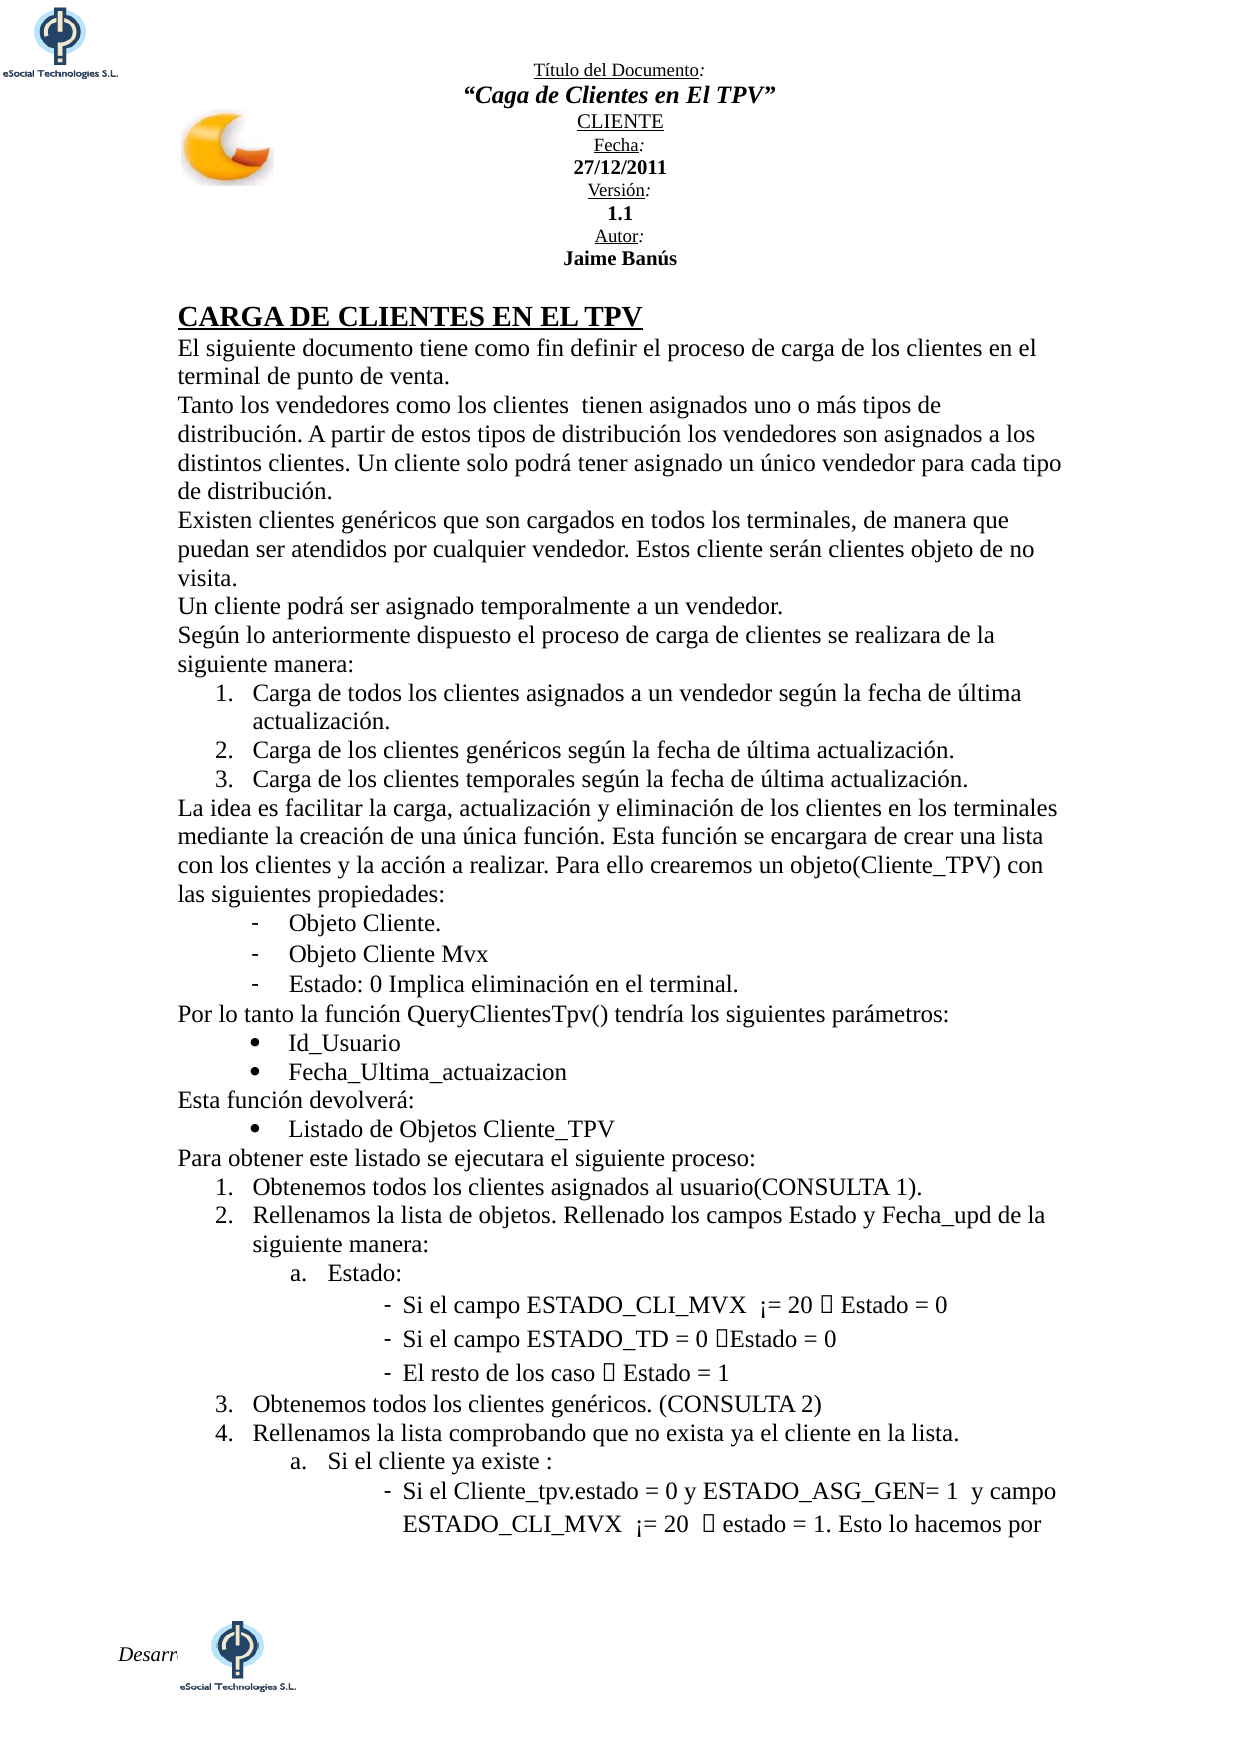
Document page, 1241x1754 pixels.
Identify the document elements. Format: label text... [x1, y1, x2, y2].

list Fecha_Ultima_actuaizacion [251, 1057, 1063, 1085]
text Según lo anteriormente dispuesto el proceso de carga de clientes se realizara de la siguiente manera: [177, 620, 1063, 678]
list Rellenamos la lista de objetos. Rellenado los campos Estado y Fecha_upd de la siguiente manera: [215, 1200, 1063, 1258]
text Esta función devolverá: [177, 1085, 1063, 1114]
list Si el campo ESTADO_CLI_MVX ¡= 20  Estado = 0 [383, 1287, 1063, 1321]
list Listado de Objetos Cliente_TPV [251, 1114, 1063, 1143]
list Id_Usuario [251, 1028, 1063, 1057]
text Para obtener este listado se ejecutara el siguiente proceso: [177, 1143, 1063, 1172]
list Si el Cliente_tpv.estado = 0 y ESTADO_ASG_GEN= 1 y campo ESTADO_CLI_MVX ¡= 20  estado = 1. Esto lo hacemos por [383, 1475, 1063, 1540]
list Rellenamos la lista comprobando que no exista ya el cliente en la lista. [215, 1418, 1063, 1446]
list Carga de los clientes temporales según la fecha de última actualización. [215, 764, 1063, 793]
list Objeto Cliente. [251, 908, 1063, 938]
list Si el cliente ya existe : [290, 1446, 1063, 1475]
list Si el campo ESTADO_TD = 0 Estado = 0 [383, 1321, 1063, 1355]
text Por lo tanto la función QueryClientesTpv() tendría los siguientes parámetros: [177, 999, 1063, 1028]
list Carga de los clientes genéricos según la fecha de última actualización. [215, 735, 1063, 764]
list Carga de todos los clientes asignados a un vendedor según la fecha de última actualización. [215, 678, 1063, 735]
text Un cliente podrá ser asignado temporalmente a un vendedor. [177, 591, 1063, 620]
text Tanto los vendedores como los clientes tienen asignados uno o más tipos de distribución. A partir de estos tipos de distribución los vendedores son asignados a los distintos clientes. Un cliente solo podrá tener asignado un único vendedor para cada tipo de distribución. [177, 390, 1063, 505]
list Obtenemos todos los clientes asignados al usuario(CONSULTA 1). [215, 1172, 1063, 1200]
text El siguiente documento tiene como fin definir el proceso de carga de los clientes en el terminal de punto de venta. [177, 333, 1063, 390]
text La idea es facilitar la carga, actualización y eliminación de los clientes en los terminales mediante la creación de una única función. Esta función se encargara de crear una lista con los clientes y la acción a realizar. Para ello crearemos un objeto(Cliente_TPV) con las siguientes propiedades: [177, 793, 1063, 908]
text Existen clientes genéricos que son cargados en todos los terminales, de manera que puedan ser atendidos por cualquier vendedor. Estos cliente serán clientes objeto de no visita. [177, 505, 1063, 591]
list Estado: [290, 1258, 1063, 1287]
picture [177, 109, 274, 186]
text CARGA DE CLIENTES EN EL TPV [177, 299, 1063, 333]
picture [177, 1613, 299, 1701]
list Estado: 0 Implica eliminación en el terminal. [251, 969, 1063, 999]
list Obtenemos todos los clientes genéricos. (CONSULTA 2) [215, 1389, 1063, 1418]
picture [0, 0, 122, 88]
list El resto de los caso  Estado = 1 [383, 1355, 1063, 1389]
list Objeto Cliente Mvx [251, 938, 1063, 969]
